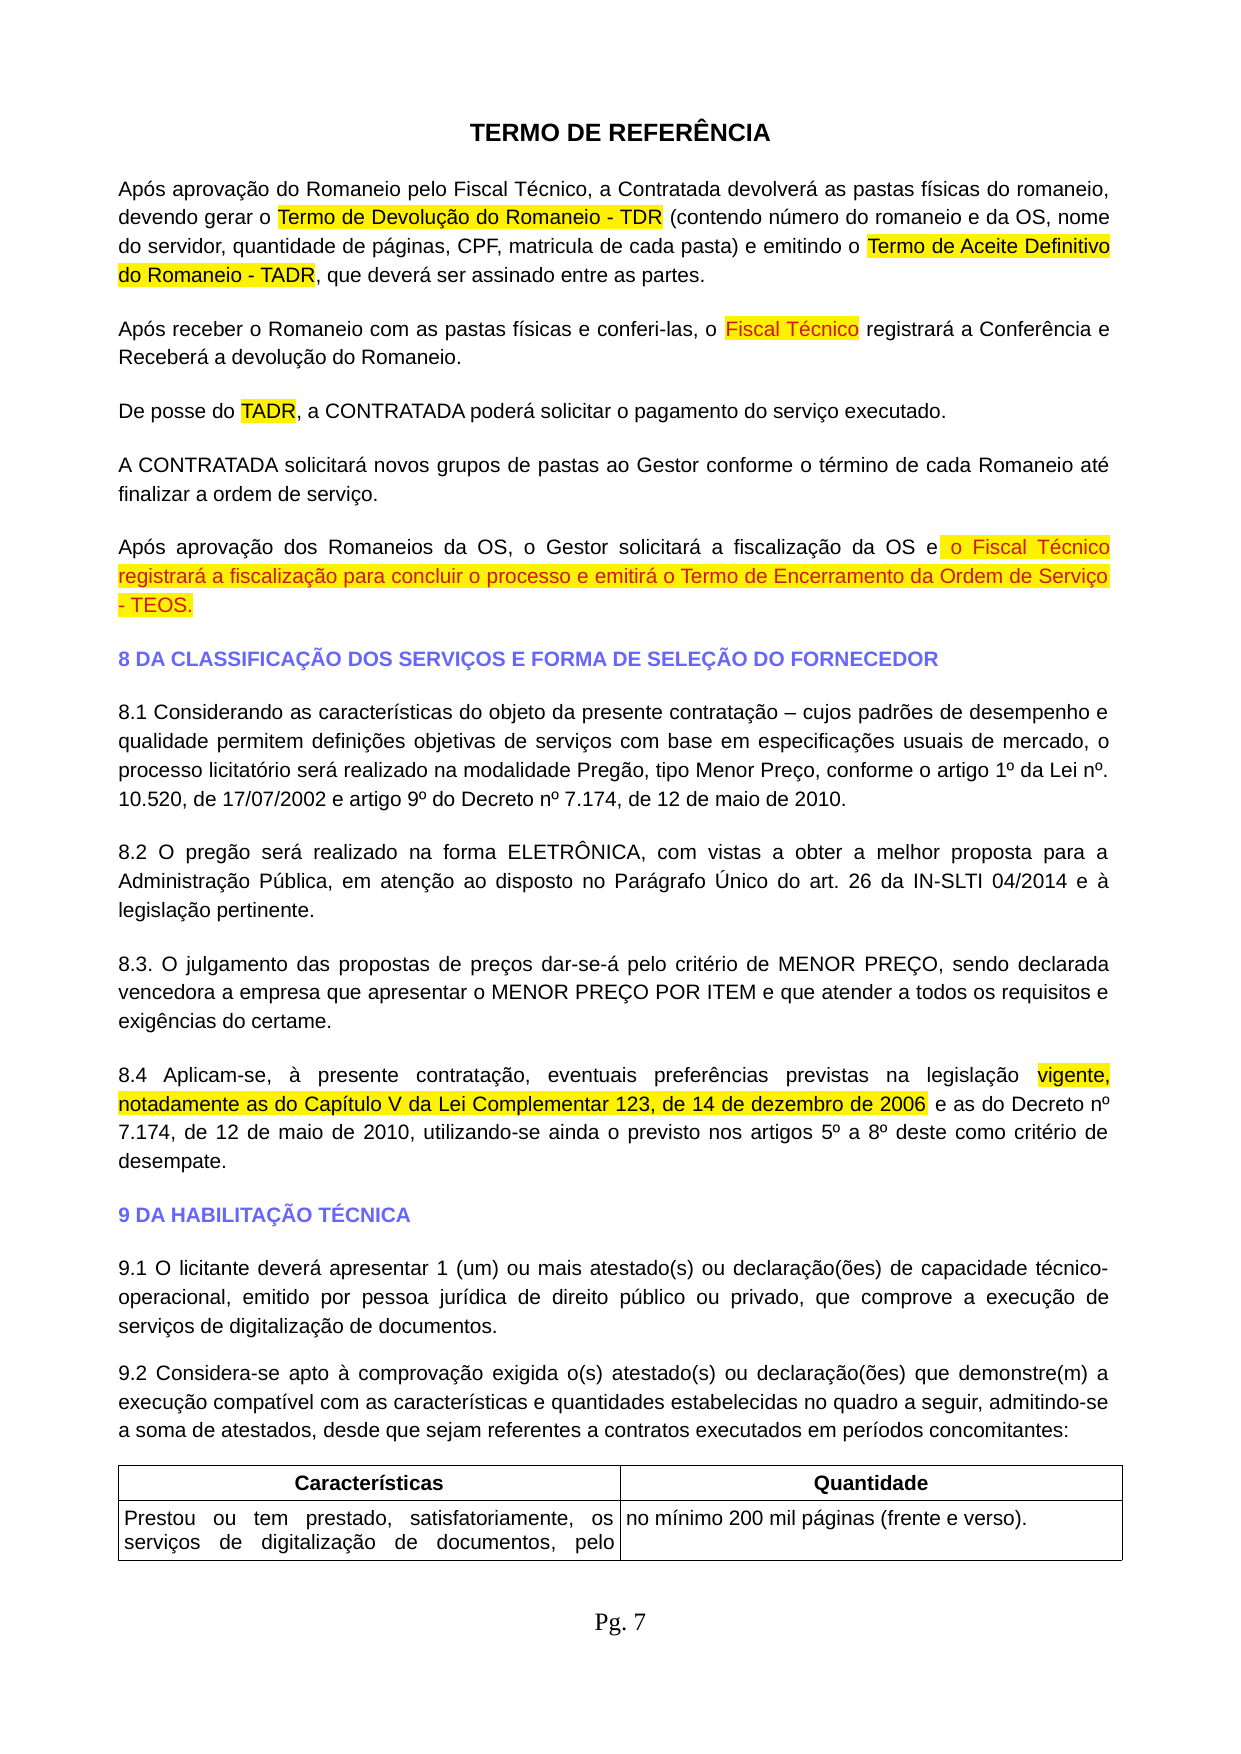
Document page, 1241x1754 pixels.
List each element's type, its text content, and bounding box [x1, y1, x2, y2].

text Após receber o Romaneio com as pastas físicas e conferi-las, o Fiscal Técnico registrará a Conferência e Receberá a devolução do Romaneio. [118, 316, 1110, 369]
table_cell no mínimo 200 mil páginas (frente e verso). [621, 1501, 1122, 1560]
text 9.1 O licitante deverá apresentar 1 (um) ou mais atestado(s) ou declaração(ões) de capacidade técnico-operacional, emitido por pessoa jurídica de direito público ou privado, que comprove a execução de serviços de digitalização de documentos. [118, 1256, 1110, 1338]
table_header Características [119, 1466, 620, 1500]
text 8.2 O pregão será realizado na forma ELETRÔNICA, com vistas a obter a melhor proposta para a Administração Pública, em atenção ao disposto no Parágrafo Único do art. 26 da IN-SLTI 04/2014 e à legislação pertinente. [118, 840, 1110, 922]
text 8.4 Aplicam-se, à presente contratação, eventuais preferências previstas na legislação vigente, notadamente as do Capítulo V da Lei Complementar 123, de 14 de dezembro de 2006 e as do Decreto nº 7.174, de 12 de maio de 2010, utilizando-se ainda o previsto nos artigos 5º a 8º deste como critério de desempate. [118, 1063, 1110, 1173]
table_cell Prestou ou tem prestado, satisfatoriamente, os serviços de digitalização de documentos, pelo [119, 1501, 620, 1560]
text 8.1 Considerando as características do objeto da presente contratação – cujos padrões de desempenho e qualidade permitem definições objetivas de serviços com base em especificações usuais de mercado, o processo licitatório será realizado na modalidade Pregão, tipo Menor Preço, conforme o artigo 1º da Lei nº. 10.520, de 17/07/2002 e artigo 9º do Decreto nº 7.174, de 12 de maio de 2010. [118, 700, 1110, 810]
text 8.3. O julgamento das propostas de preços dar-se-á pelo critério de MENOR PREÇO, sendo declarada vencedora a empresa que apresentar o MENOR PREÇO POR ITEM e que atender a todos os requisitos e exigências do certame. [118, 951, 1110, 1033]
text 8 DA CLASSIFICAÇÃO DOS SERVIÇOS E FORMA DE SELEÇÃO DO FORNECEDOR [118, 646, 1110, 670]
text De posse do TADR, a CONTRATADA poderá solicitar o pagamento do serviço executado. [118, 399, 1110, 423]
text A CONTRATADA solicitará novos grupos de pastas ao Gestor conforme o término de cada Romaneio até finalizar a ordem de serviço. [118, 453, 1110, 505]
text 9 DA HABILITAÇÃO TÉCNICA [118, 1203, 1110, 1227]
table_header Quantidade [621, 1466, 1122, 1500]
text 9.2 Considera-se apto à comprovação exigida o(s) atestado(s) ou declaração(ões) que demonstre(m) a execução compatível com as características e quantidades estabelecidas no quadro a seguir, admitindo-se a soma de atestados, desde que sejam referentes a contratos executados em períodos concomitantes: [118, 1361, 1110, 1442]
text Após aprovação dos Romaneios da OS, o Gestor solicitará a fiscalização da OS e o Fiscal Técnico registrará a fiscalização para concluir o processo e emitirá o Termo de Encerramento da Ordem de Serviço - TEOS. [118, 535, 1110, 617]
text Após aprovação do Romaneio pelo Fiscal Técnico, a Contratada devolverá as pastas físicas do romaneio, devendo gerar o Termo de Devolução do Romaneio - TDR (contendo número do romaneio e da OS, nome do servidor, quantidade de páginas, CPF, matricula de cada pasta) e emitindo o Termo de Aceite Definitivo do Romaneio - TADR, que deverá ser assinado entre as partes. [118, 176, 1110, 287]
